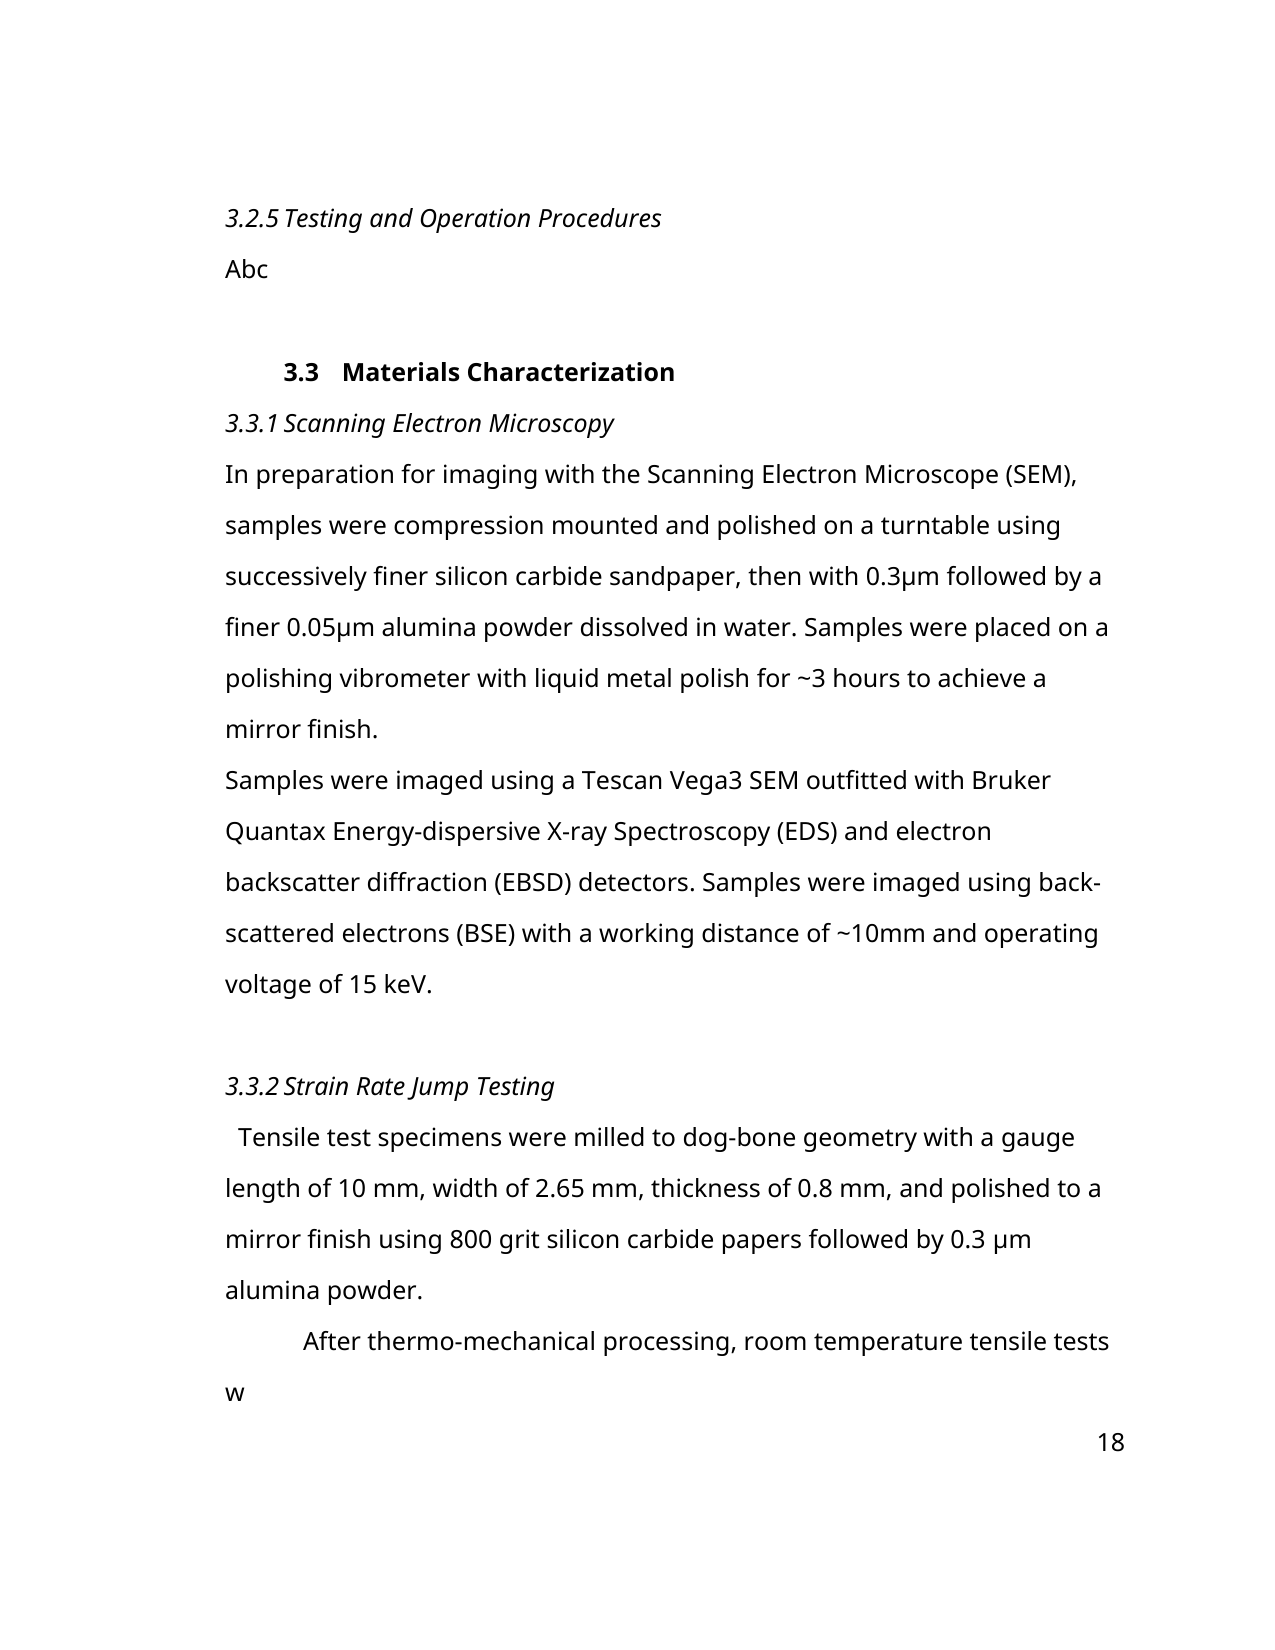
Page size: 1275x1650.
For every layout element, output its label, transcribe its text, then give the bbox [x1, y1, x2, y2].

text Tensile test specimens were milled to dog-bone geometry with a gauge length of 10 mm, width of 2.65 mm, thickness of 0.8 mm, and polished to a mirror finish using 800 grit silicon carbide papers followed by 0.3 μm alumina powder. [225, 1120, 1125, 1307]
text After thermo-mechanical processing, room temperature tensile tests w [225, 1324, 1125, 1409]
text 3.2.5 Testing and Operation Procedures [225, 201, 1125, 235]
text Abc [225, 252, 1125, 286]
text 3.3.1 Scanning Electron Microscopy [225, 405, 1125, 439]
text 3.3.2 Strain Rate Jump Testing [225, 1069, 1125, 1103]
text Samples were imaged using a Tescan Vega3 SEM outfitted with Bruker Quantax Energy-dispersive X-ray Spectroscopy (EDS) and electron backscatter diffraction (EBSD) detectors. Samples were imaged using back-scattered electrons (BSE) with a working distance of ~10mm and operating voltage of 15 keV. [225, 762, 1125, 1001]
text 3.3 Materials Characterization [225, 354, 1125, 388]
text In preparation for imaging with the Scanning Electron Microscope (SEM), samples were compression mounted and polished on a turntable using successively finer silicon carbide sandpaper, then with 0.3µm followed by a finer 0.05µm alumina powder dissolved in water. Samples were placed on a polishing vibrometer with liquid metal polish for ~3 hours to achieve a mirror finish. [225, 456, 1125, 746]
